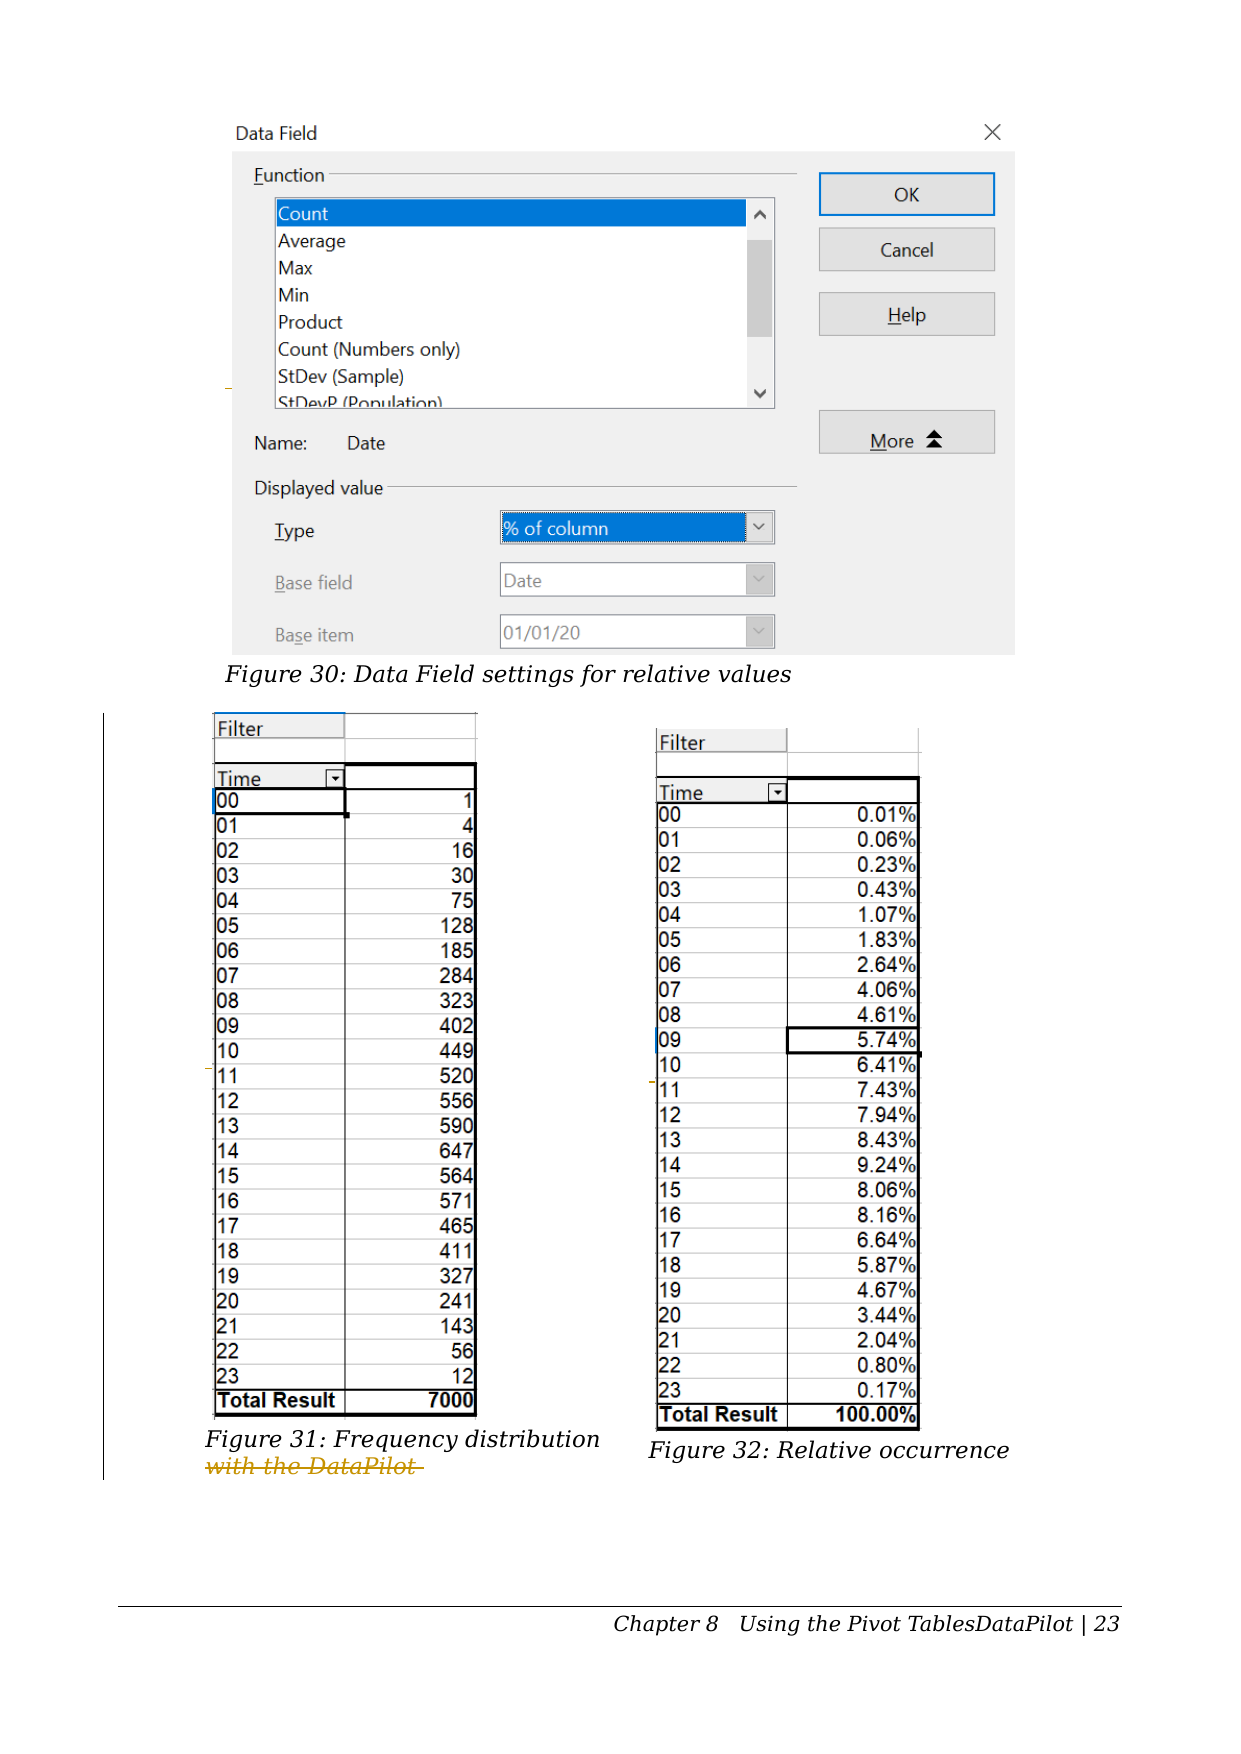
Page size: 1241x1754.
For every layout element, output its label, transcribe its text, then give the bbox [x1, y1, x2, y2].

text Figure 30: Data Field settings for relative values [225, 661, 1015, 688]
text Figure 32: Relative occurrence [648, 1438, 1035, 1464]
picture [655, 728, 922, 1432]
picture [232, 118, 1015, 655]
text Figure 31: Frequency distribution [205, 1427, 618, 1480]
picture [212, 712, 478, 1420]
